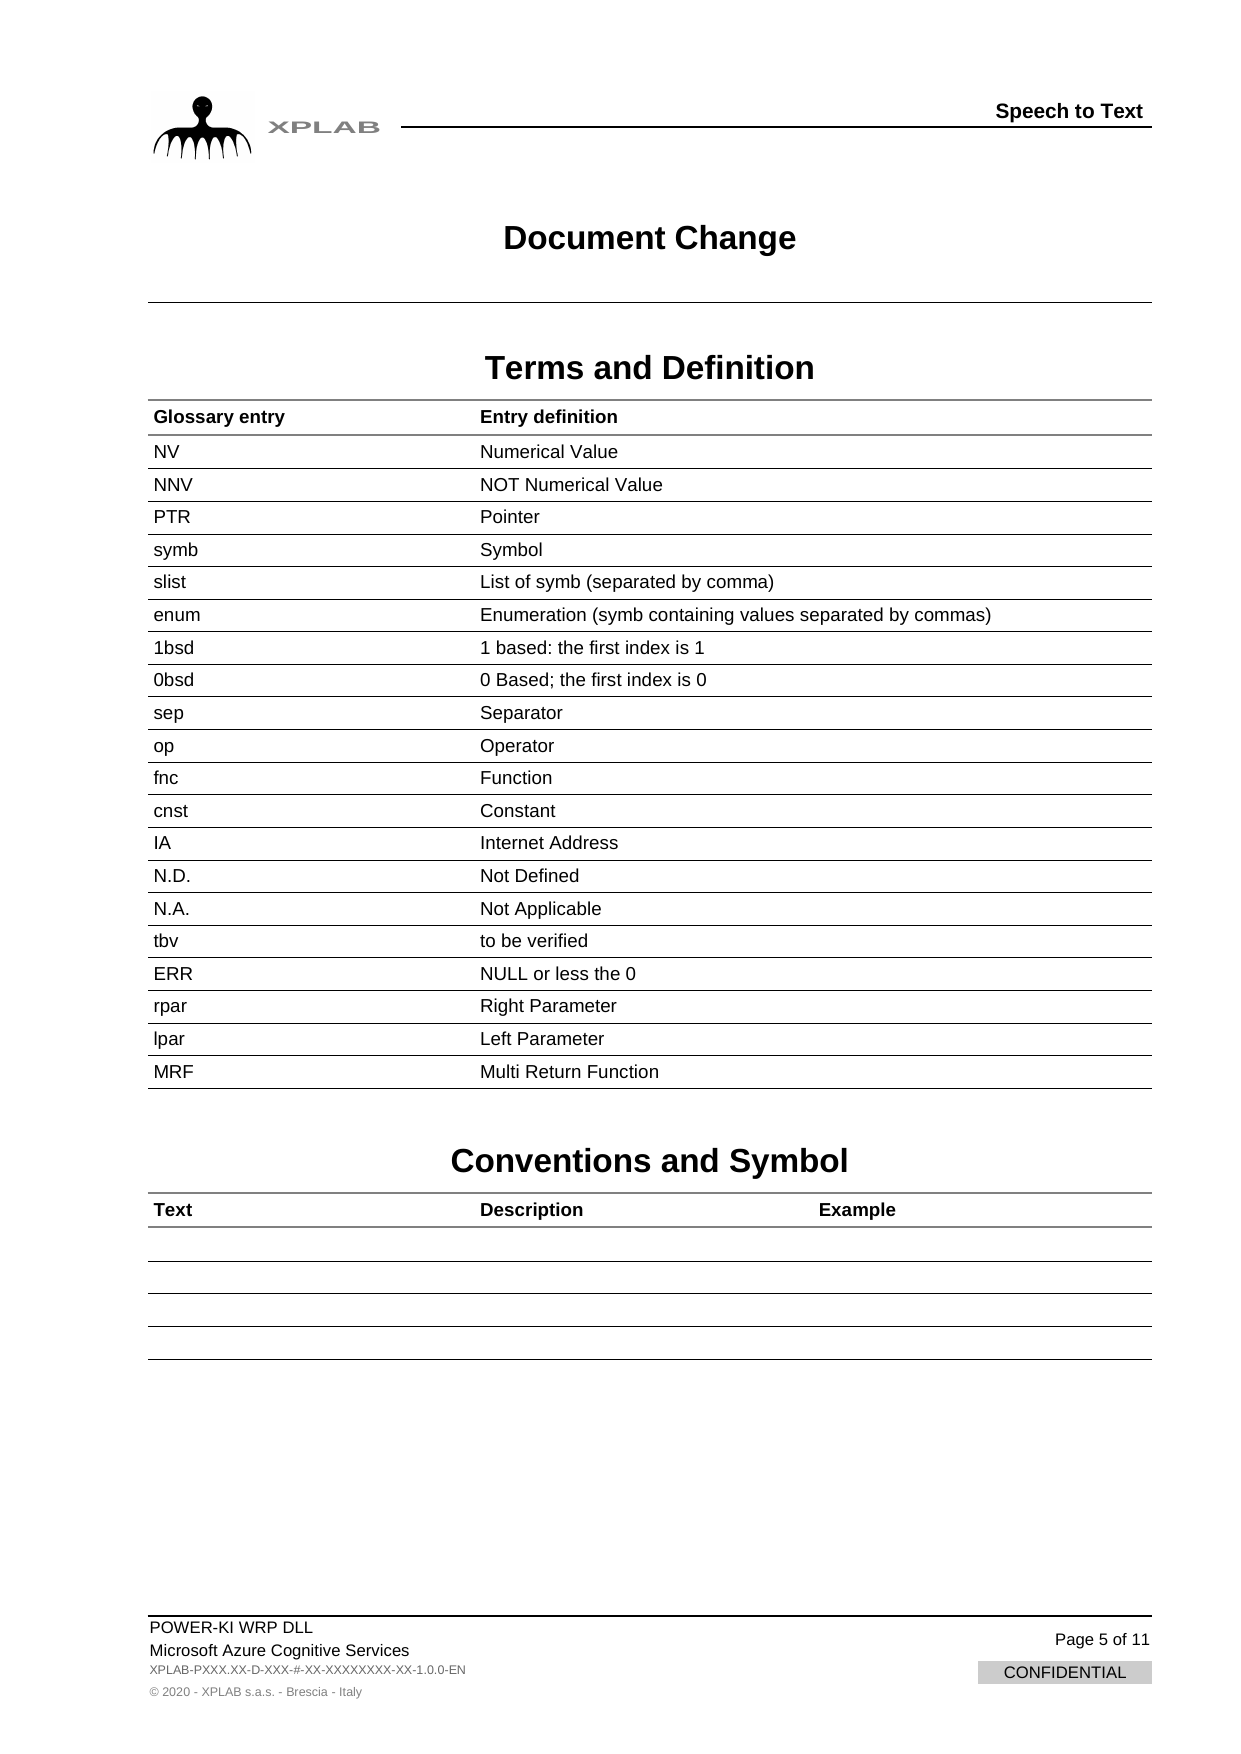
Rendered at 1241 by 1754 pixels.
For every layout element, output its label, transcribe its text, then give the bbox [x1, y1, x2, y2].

table_cell IA [148, 828, 474, 860]
table_cell NNV [148, 469, 474, 501]
table_cell [813, 1228, 1152, 1261]
table_cell tbv [148, 926, 474, 957]
table_cell [474, 1294, 813, 1326]
table_header Entry definition [474, 401, 1152, 434]
table_cell NULL or less the 0 [474, 958, 1152, 990]
picture [150, 91, 255, 163]
table_cell op [148, 730, 474, 762]
table_cell MRF [148, 1056, 474, 1088]
table_cell 0bsd [148, 665, 474, 696]
table_cell 0 Based; the first index is 0 [474, 665, 1152, 696]
table_cell [148, 1262, 474, 1293]
table_header [148, 269, 322, 302]
table_cell to be verified [474, 926, 1152, 957]
table_cell Left Parameter [474, 1024, 1152, 1055]
table_cell 1 based: the first index is 1 [474, 632, 1152, 664]
table_cell Right Parameter [474, 991, 1152, 1023]
table_cell NV [148, 436, 474, 468]
table_cell Not Applicable [474, 893, 1152, 925]
table_cell [148, 1294, 474, 1326]
table_cell rpar [148, 991, 474, 1023]
table_cell Symbol [474, 535, 1152, 566]
text Conventions and Symbol [148, 1142, 1152, 1179]
table_cell [813, 1294, 1152, 1326]
table_cell [813, 1262, 1152, 1293]
table_cell lpar [148, 1024, 474, 1055]
table_header Glossary entry [148, 401, 474, 434]
table_header Example [813, 1194, 1152, 1226]
table_cell slist [148, 567, 474, 599]
table_cell 1bsd [148, 632, 474, 664]
table_cell Function [474, 763, 1152, 794]
table_cell enum [148, 600, 474, 631]
table_cell [474, 1262, 813, 1293]
table_cell Internet Address [474, 828, 1152, 860]
table_cell N.A. [148, 893, 474, 925]
table_cell Constant [474, 795, 1152, 827]
table_cell Separator [474, 697, 1152, 729]
table_header [322, 269, 1152, 302]
table_header Description [474, 1194, 813, 1226]
table_cell Pointer [474, 502, 1152, 534]
table_cell [148, 1228, 474, 1261]
table_cell Enumeration (symb containing values separated by commas) [474, 600, 1152, 631]
table_cell Multi Return Function [474, 1056, 1152, 1088]
table_cell [148, 1327, 474, 1359]
table_cell NOT Numerical Value [474, 469, 1152, 501]
table_cell symb [148, 535, 474, 566]
table_cell ERR [148, 958, 474, 990]
table_header Text [148, 1194, 474, 1226]
table_cell List of symb (separated by comma) [474, 567, 1152, 599]
table_cell [474, 1228, 813, 1261]
table_cell cnst [148, 795, 474, 827]
text Terms and Definition [148, 350, 1152, 387]
table_cell Not Defined [474, 861, 1152, 892]
table_cell PTR [148, 502, 474, 534]
table_cell sep [148, 697, 474, 729]
table_cell fnc [148, 763, 474, 794]
table_cell Numerical Value [474, 436, 1152, 468]
table_cell [474, 1327, 1152, 1359]
table_cell N.D. [148, 861, 474, 892]
table_cell Operator [474, 730, 1152, 762]
text Document Change [148, 220, 1152, 257]
